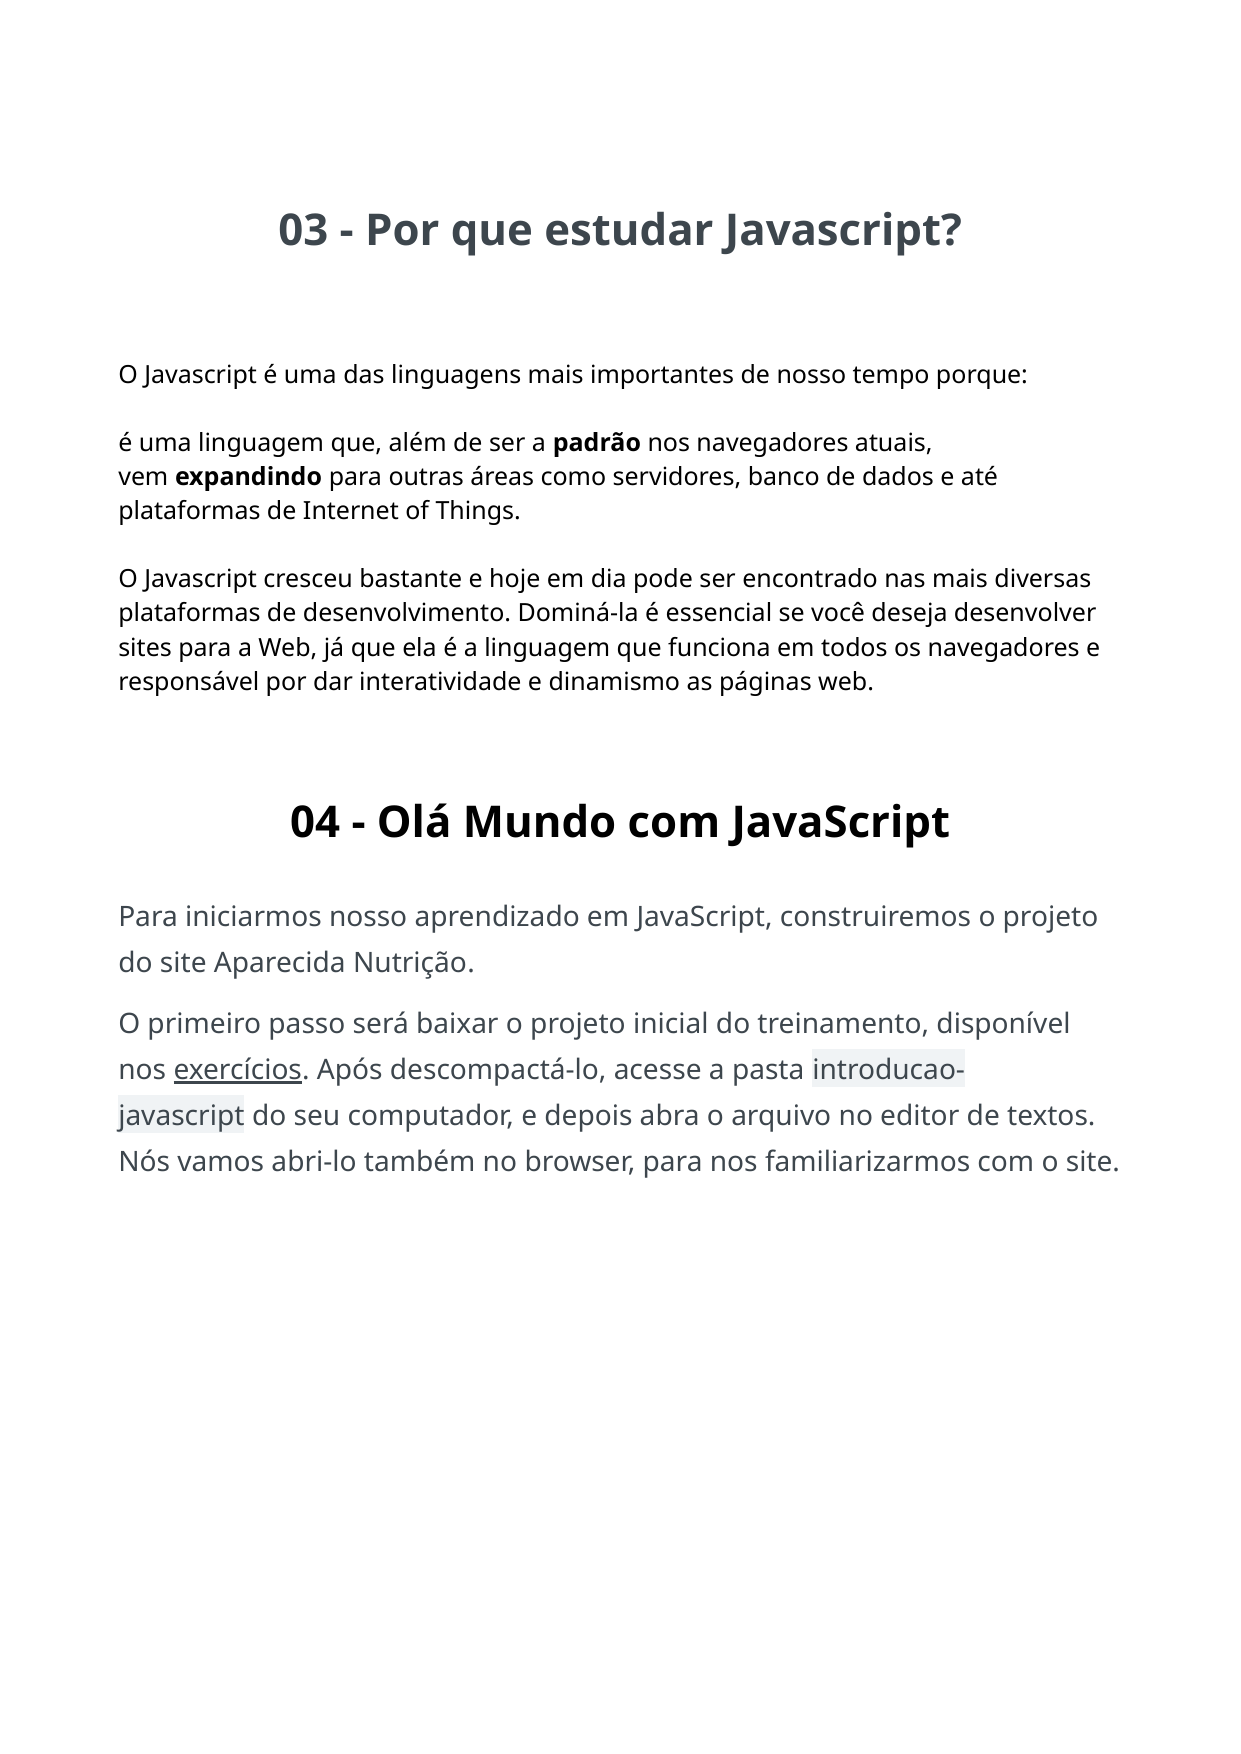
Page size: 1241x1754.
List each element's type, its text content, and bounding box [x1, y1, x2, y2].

subtitle 03 - Por que estudar Javascript? [118, 198, 1122, 258]
text O Javascript cresceu bastante e hoje em dia pode ser encontrado nas mais diversas plataformas de desenvolvimento. Dominá-la é essencial se você deseja desenvolver sites para a Web, já que ela é a linguagem que funciona em todos os navegadores e responsável por dar interatividade e dinamismo as páginas web. [118, 561, 1122, 697]
text O Javascript é uma das linguagens mais importantes de nosso tempo porque: [118, 357, 1122, 391]
subtitle 04 - Olá Mundo com JavaScript [118, 790, 1122, 850]
text é uma linguagem que, além de ser a padrão nos navegadores atuais, vem expandindo para outras áreas como servidores, banco de dados e até plataformas de Internet of Things. [118, 425, 1122, 527]
text Para iniciarmos nosso aprendizado em JavaScript, construiremos o projeto do site Aparecida Nutrição. [118, 897, 1122, 981]
text O primeiro passo será baixar o projeto inicial do treinamento, disponível nos exercícios. Após descompactá-lo, acesse a pasta introducao-javascript do seu computador, e depois abra o arquivo no editor de textos. Nós vamos abri-lo também no browser, para nos familiarizarmos com o site. [118, 1003, 1122, 1179]
